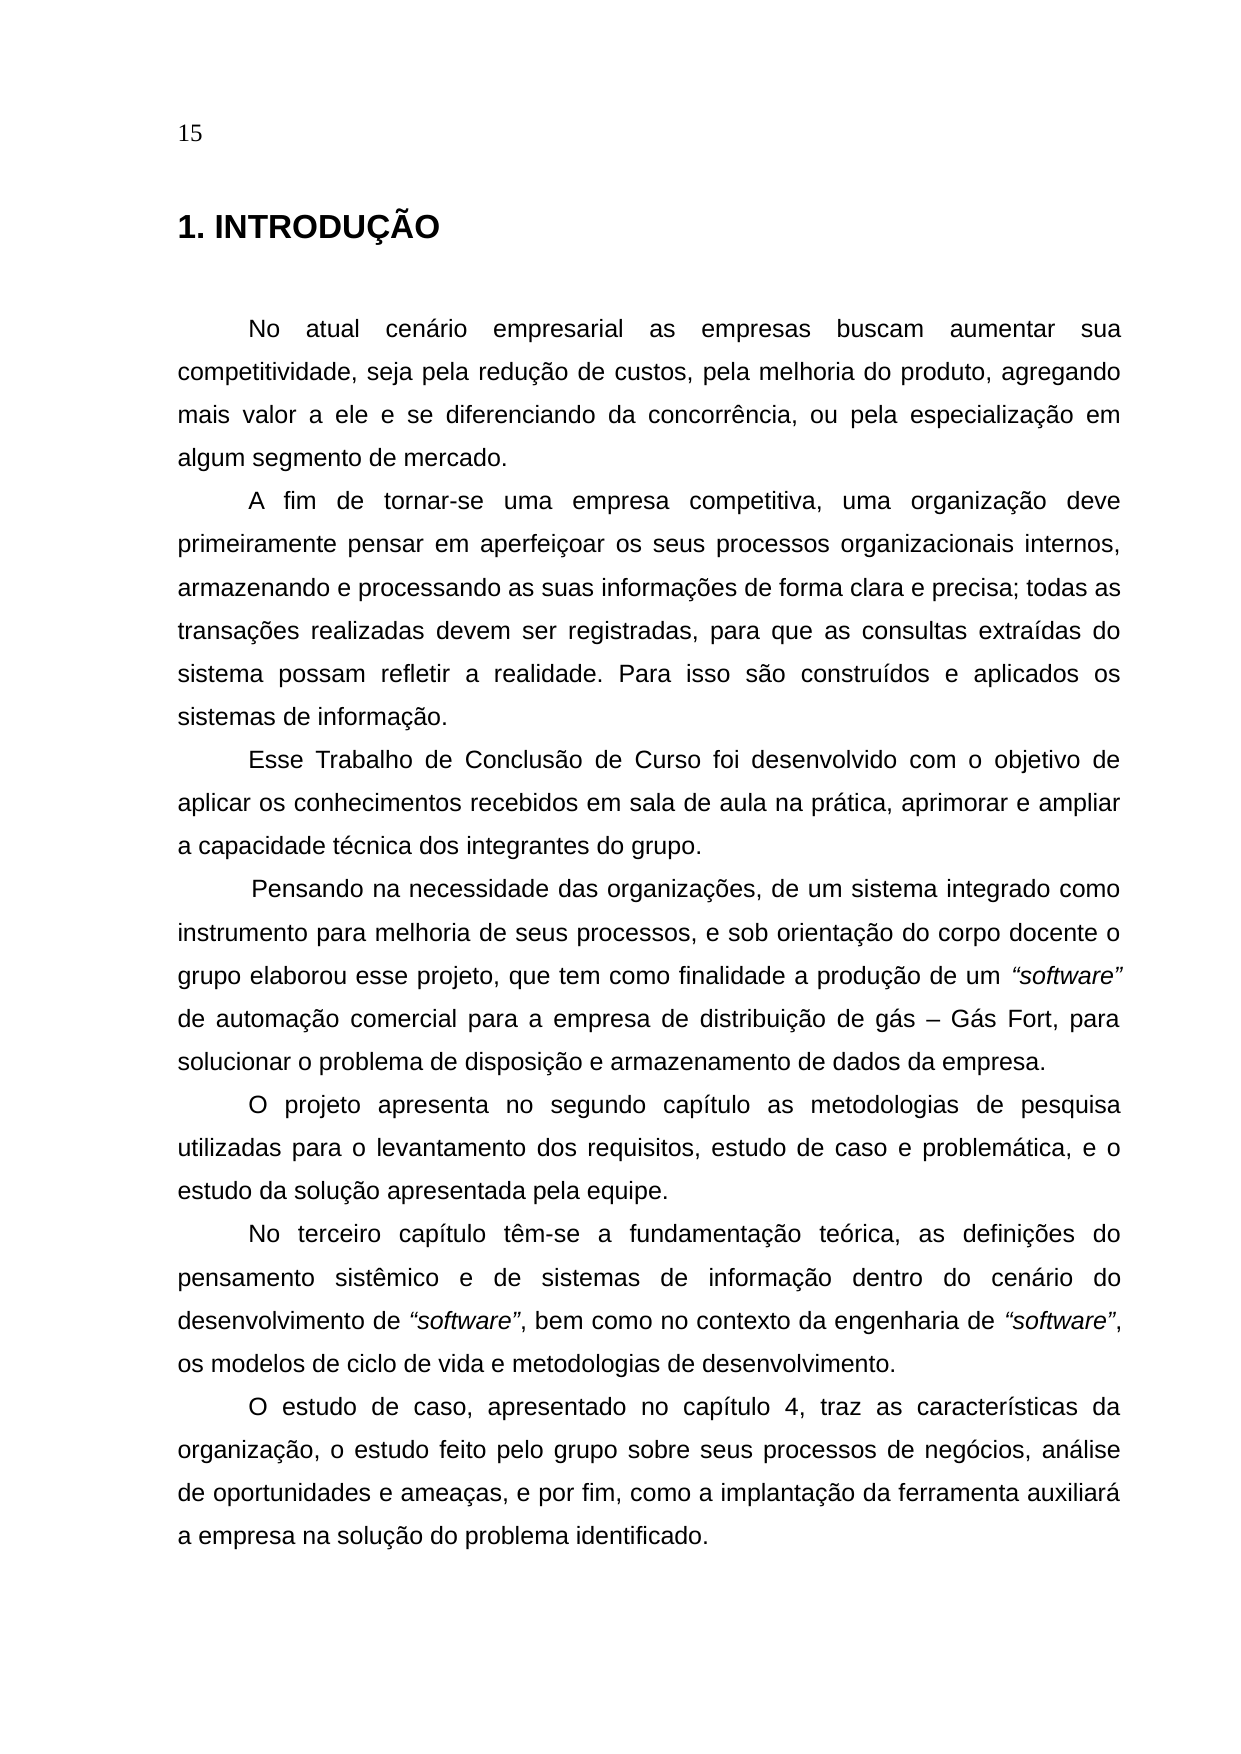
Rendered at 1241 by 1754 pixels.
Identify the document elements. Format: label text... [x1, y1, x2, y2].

text No terceiro capítulo têm-se a fundamentação teórica, as definições do pensamento sistêmico e de sistemas de informação dentro do cenário do desenvolvimento de “software”, bem como no contexto da engenharia de “software”, os modelos de ciclo de vida e metodologias de desenvolvimento. [177, 1219, 1122, 1378]
text Esse Trabalho de Conclusão de Curso foi desenvolvido com o objetivo de aplicar os conhecimentos recebidos em sala de aula na prática, aprimorar e ampliar a capacidade técnica dos integrantes do grupo. [177, 745, 1122, 860]
text Pensando na necessidade das organizações, de um sistema integrado como instrumento para melhoria de seus processos, e sob orientação do corpo docente o grupo elaborou esse projeto, que tem como finalidade a produção de um “software” de automação comercial para a empresa de distribuição de gás – Gás Fort, para solucionar o problema de disposição e armazenamento de dados da empresa. [177, 874, 1122, 1076]
text O estudo de caso, apresentado no capítulo 4, traz as características da organização, o estudo feito pelo grupo sobre seus processos de negócios, análise de oportunidades e ameaças, e por fim, como a implantação da ferramenta auxiliará a empresa na solução do problema identificado. [177, 1392, 1122, 1550]
text No atual cenário empresarial as empresas buscam aumentar sua competitividade, seja pela redução de custos, pela melhoria do produto, agregando mais valor a ele e se diferenciando da concorrência, ou pela especialização em algum segmento de mercado. [177, 314, 1122, 472]
text A fim de tornar-se uma empresa competitiva, uma organização deve primeiramente pensar em aperfeiçoar os seus processos organizacionais internos, armazenando e processando as suas informações de forma clara e precisa; todas as transações realizadas devem ser registradas, para que as consultas extraídas do sistema possam refletir a realidade. Para isso são construídos e aplicados os sistemas de informação. [177, 486, 1122, 731]
subtitle 1. Introdução [177, 207, 1122, 245]
text O projeto apresenta no segundo capítulo as metodologias de pesquisa utilizadas para o levantamento dos requisitos, estudo de caso e problemática, e o estudo da solução apresentada pela equipe. [177, 1090, 1122, 1205]
